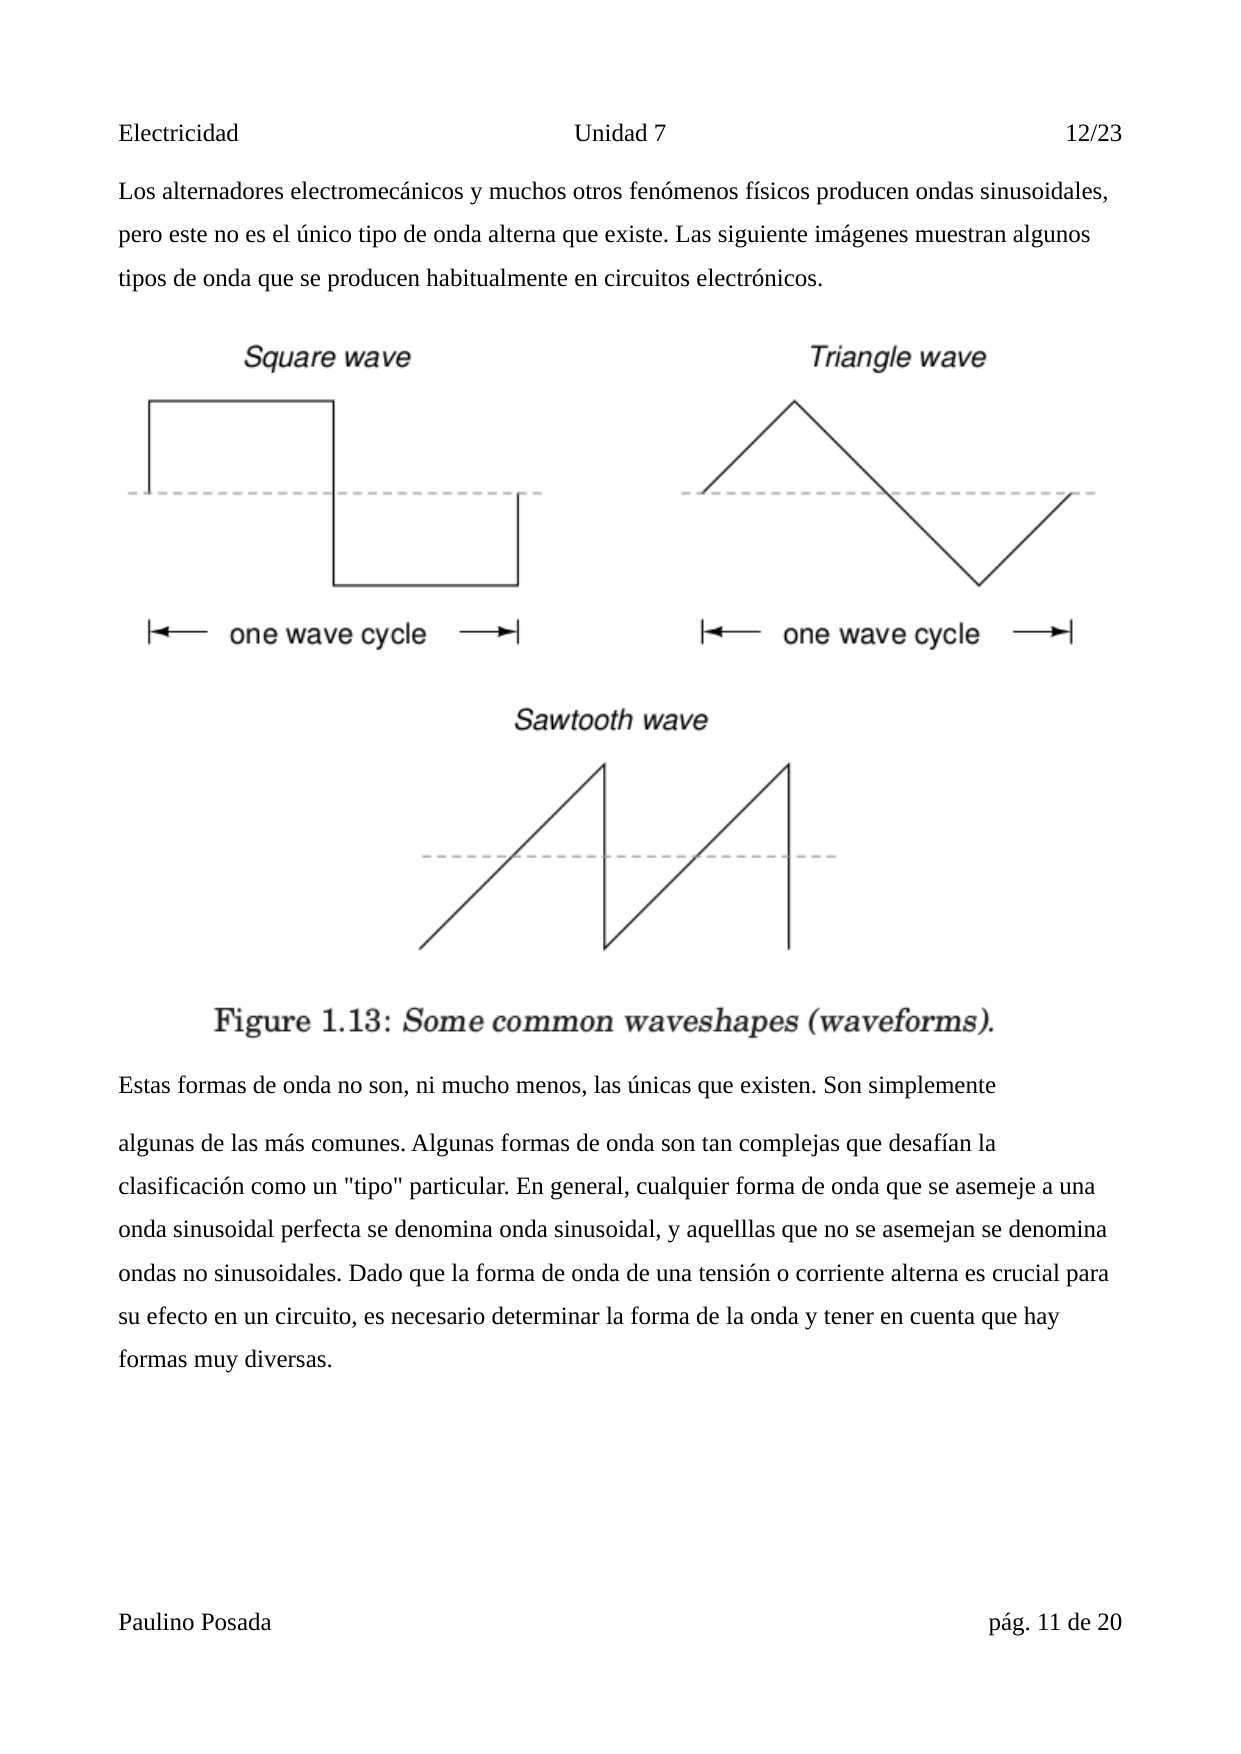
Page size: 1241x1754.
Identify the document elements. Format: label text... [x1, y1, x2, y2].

picture [122, 320, 1118, 1052]
text Los alternadores electromecánicos y muchos otros fenómenos físicos producen ondas sinusoidales, pero este no es el único tipo de onda alterna que existe. Las siguiente imágenes muestran algunos tipos de onda que se producen habitualmente en circuitos electrónicos. [118, 176, 1122, 291]
text algunas de las más comunes. Algunas formas de onda son tan complejas que desafían la clasificación como un "tipo" particular. En general, cualquier forma de onda que se asemeje a una onda sinusoidal perfecta se denomina onda sinusoidal, y aquelllas que no se asemejan se denomina ondas no sinusoidales. Dado que la forma de onda de una tensión o corriente alterna es crucial para su efecto en un circuito, es necesario determinar la forma de la onda y tener en cuenta que hay formas muy diversas. [118, 1128, 1122, 1373]
text Estas formas de onda no son, ni mucho menos, las únicas que existen. Son simplemente [118, 1071, 1122, 1099]
